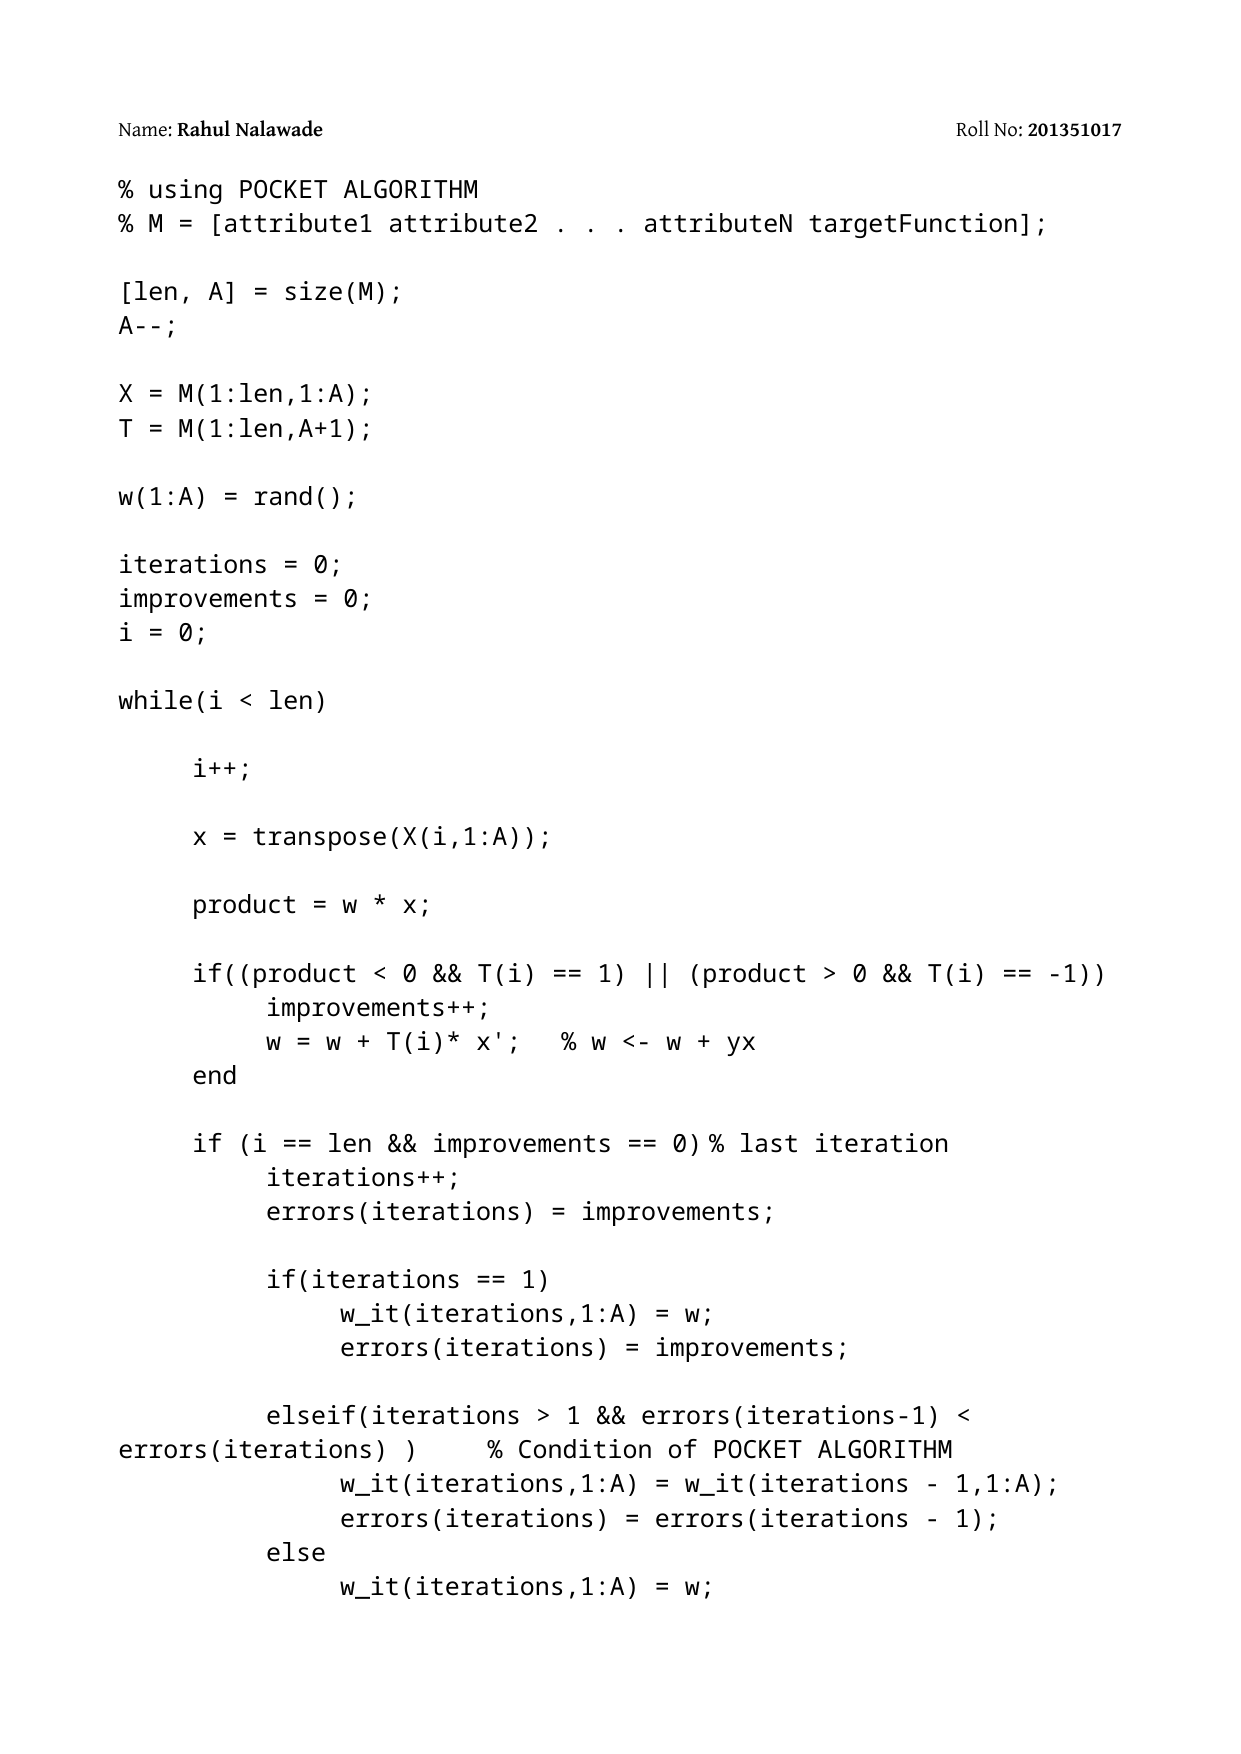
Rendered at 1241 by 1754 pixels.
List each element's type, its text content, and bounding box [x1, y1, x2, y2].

text elseif(iterations > 1 && errors(iterations-1) < errors(iterations) ) % Condition of POCKET ALGORITHM [118, 1398, 1122, 1466]
text if (i == len && improvements == 0) % last iteration [118, 1126, 1122, 1159]
text errors(iterations) = improvements; [118, 1330, 1122, 1364]
text [len, A] = size(M); [118, 274, 1122, 308]
text A--; [118, 308, 1122, 342]
text iterations++; [118, 1159, 1122, 1194]
text improvements = 0; [118, 581, 1122, 614]
text else [118, 1534, 1122, 1568]
text T = M(1:len,A+1); [118, 410, 1122, 444]
text X = M(1:len,1:A); [118, 376, 1122, 410]
text product = w * x; [118, 887, 1122, 921]
text w_it(iterations,1:A) = w; [118, 1568, 1122, 1602]
text i = 0; [118, 614, 1122, 649]
text % using POCKET ALGORITHM [118, 172, 1122, 206]
text x = transpose(X(i,1:A)); [118, 819, 1122, 853]
text w_it(iterations,1:A) = w; [118, 1296, 1122, 1330]
text improvements++; [118, 989, 1122, 1023]
text w(1:A) = rand(); [118, 478, 1122, 512]
text errors(iterations) = improvements; [118, 1194, 1122, 1228]
text % M = [attribute1 attribute2 . . . attributeN targetFunction]; [118, 206, 1122, 240]
text while(i < len) [118, 683, 1122, 717]
text i++; [118, 751, 1122, 785]
text iterations = 0; [118, 546, 1122, 581]
text if(iterations == 1) [118, 1262, 1122, 1296]
text end [118, 1057, 1122, 1091]
text w = w + T(i)* x'; % w <- w + yx [118, 1023, 1122, 1057]
text if((product < 0 && T(i) == 1) || (product > 0 && T(i) == -1)) [118, 955, 1122, 989]
text errors(iterations) = errors(iterations - 1); [118, 1500, 1122, 1534]
text w_it(iterations,1:A) = w_it(iterations - 1,1:A); [118, 1466, 1122, 1500]
